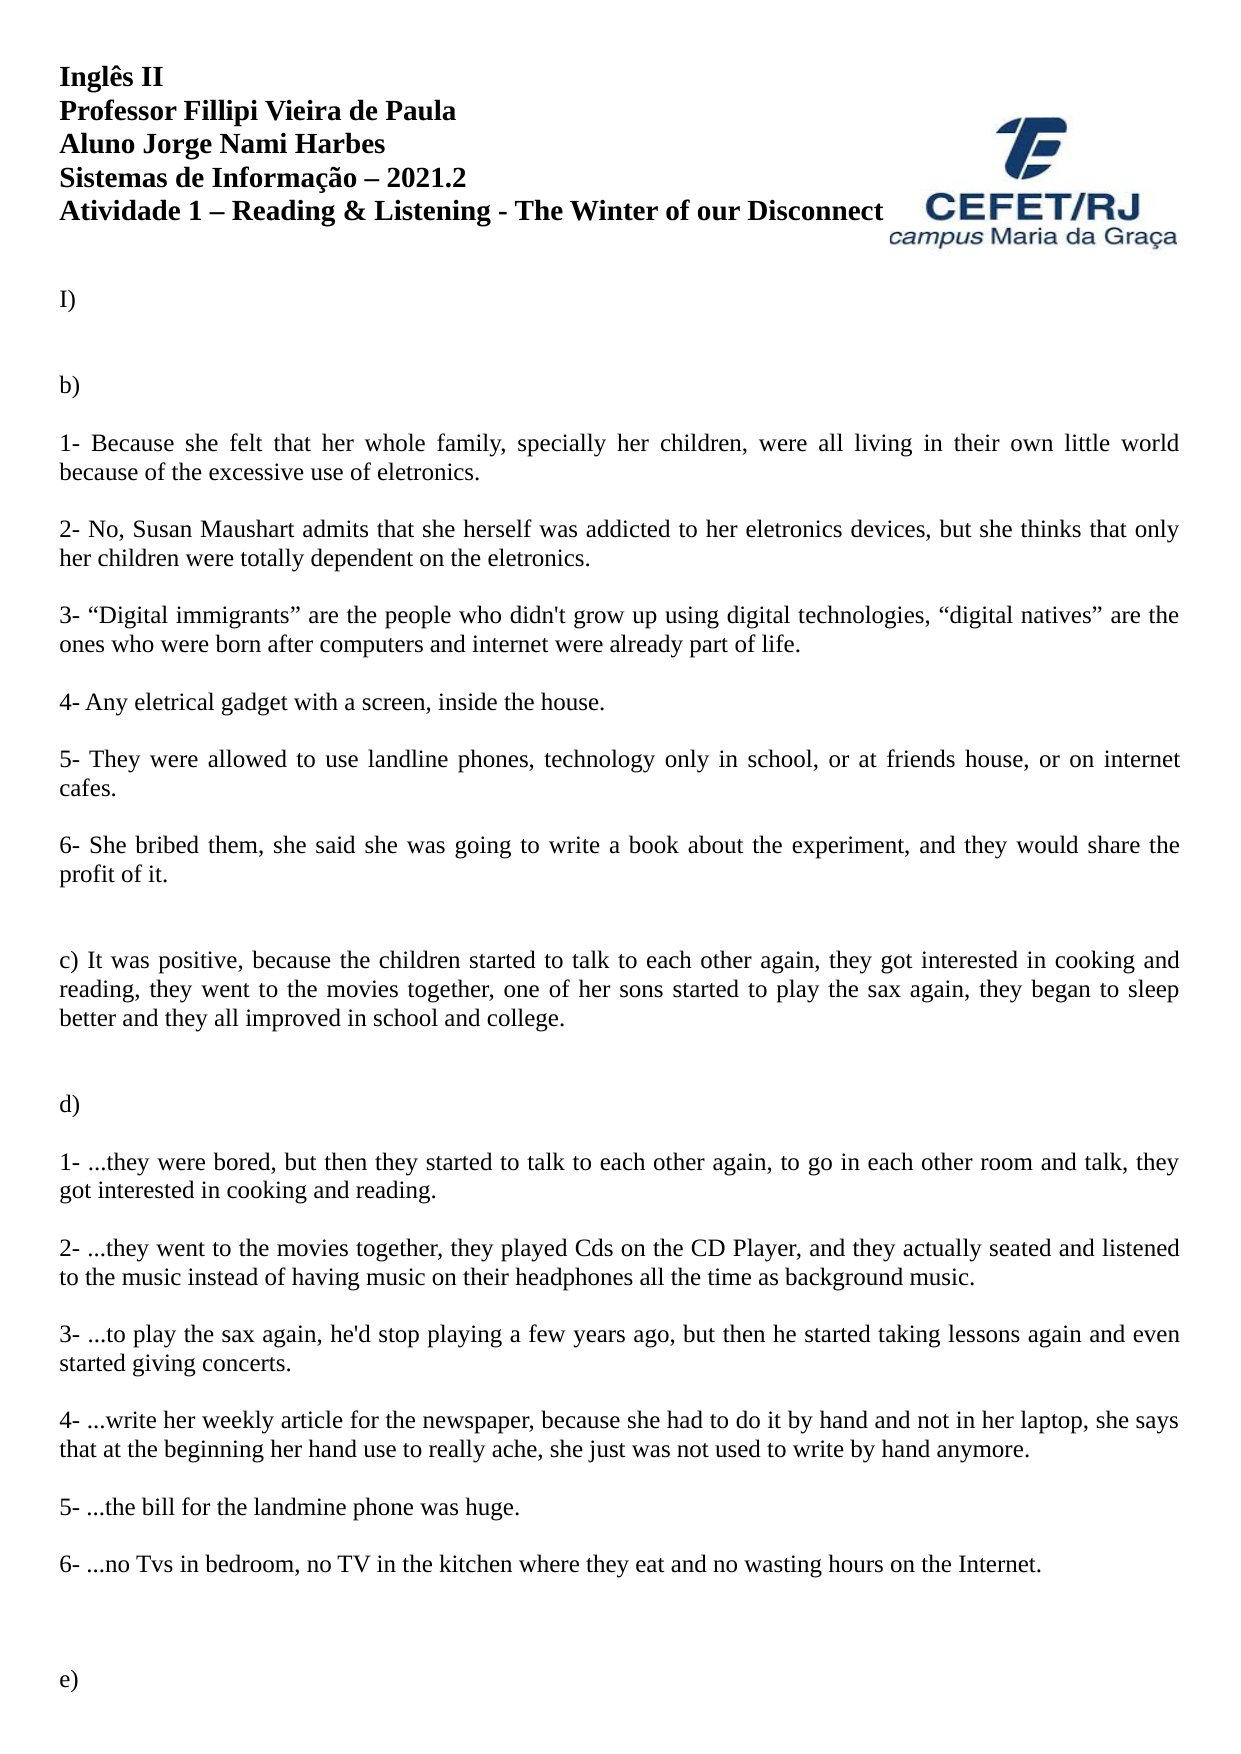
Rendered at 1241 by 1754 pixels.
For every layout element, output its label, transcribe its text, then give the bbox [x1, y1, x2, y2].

text b) [59, 371, 1181, 399]
text 2- No, Susan Maushart admits that she herself was addicted to her eletronics devices, but she thinks that only her children were totally dependent on the eletronics. [59, 514, 1181, 572]
text 5- They were allowed to use landline phones, technology only in school, or at friends house, or on internet cafes. [59, 744, 1181, 802]
text 6- She bribed them, she said she was going to write a book about the experiment, and they would share the profit of it. [59, 831, 1181, 888]
text Sistemas de Informação – 2021.2 [59, 160, 889, 193]
text Aluno Jorge Nami Harbes [59, 126, 889, 160]
text Atividade 1 – Reading & Listening - The Winter of our Disconnect [59, 193, 889, 227]
text I) [59, 284, 1181, 313]
text 1- ...they were bored, but then they started to talk to each other again, to go in each other room and talk, they got interested in cooking and reading. [59, 1147, 1181, 1204]
text 2- ...they went to the movies together, they played Cds on the CD Player, and they actually seated and listened to the music instead of having music on their headphones all the time as background music. [59, 1233, 1181, 1291]
text 5- ...the bill for the landmine phone was huge. [59, 1492, 1181, 1521]
picture [889, 66, 1177, 298]
text Inglês II [59, 59, 1181, 93]
text 4- Any eletrical gadget with a screen, inside the house. [59, 687, 1181, 716]
text 6- ...no Tvs in bedroom, no TV in the kitchen where they eat and no wasting hours on the Internet. [59, 1549, 1181, 1578]
text d) [59, 1089, 1181, 1118]
text 3- “Digital immigrants” are the people who didn't grow up using digital technologies, “digital natives” are the ones who were born after computers and internet were already part of life. [59, 601, 1181, 658]
text 3- ...to play the sax again, he'd stop playing a few years ago, but then he started taking lessons again and even started giving concerts. [59, 1319, 1181, 1377]
text Professor Fillipi Vieira de Paula [59, 93, 889, 126]
text 4- ...write her weekly article for the newspaper, because she had to do it by hand and not in her laptop, she says that at the beginning her hand use to really ache, she just was not used to write by hand anymore. [59, 1406, 1181, 1463]
text 1- Because she felt that her whole family, specially her children, were all living in their own little world because of the excessive use of eletronics. [59, 428, 1181, 486]
text c) It was positive, because the children started to talk to each other again, they got interested in cooking and reading, they went to the movies together, one of her sons started to play the sax again, they began to sleep better and they all improved in school and college. [59, 946, 1181, 1032]
text e) [59, 1664, 1181, 1693]
